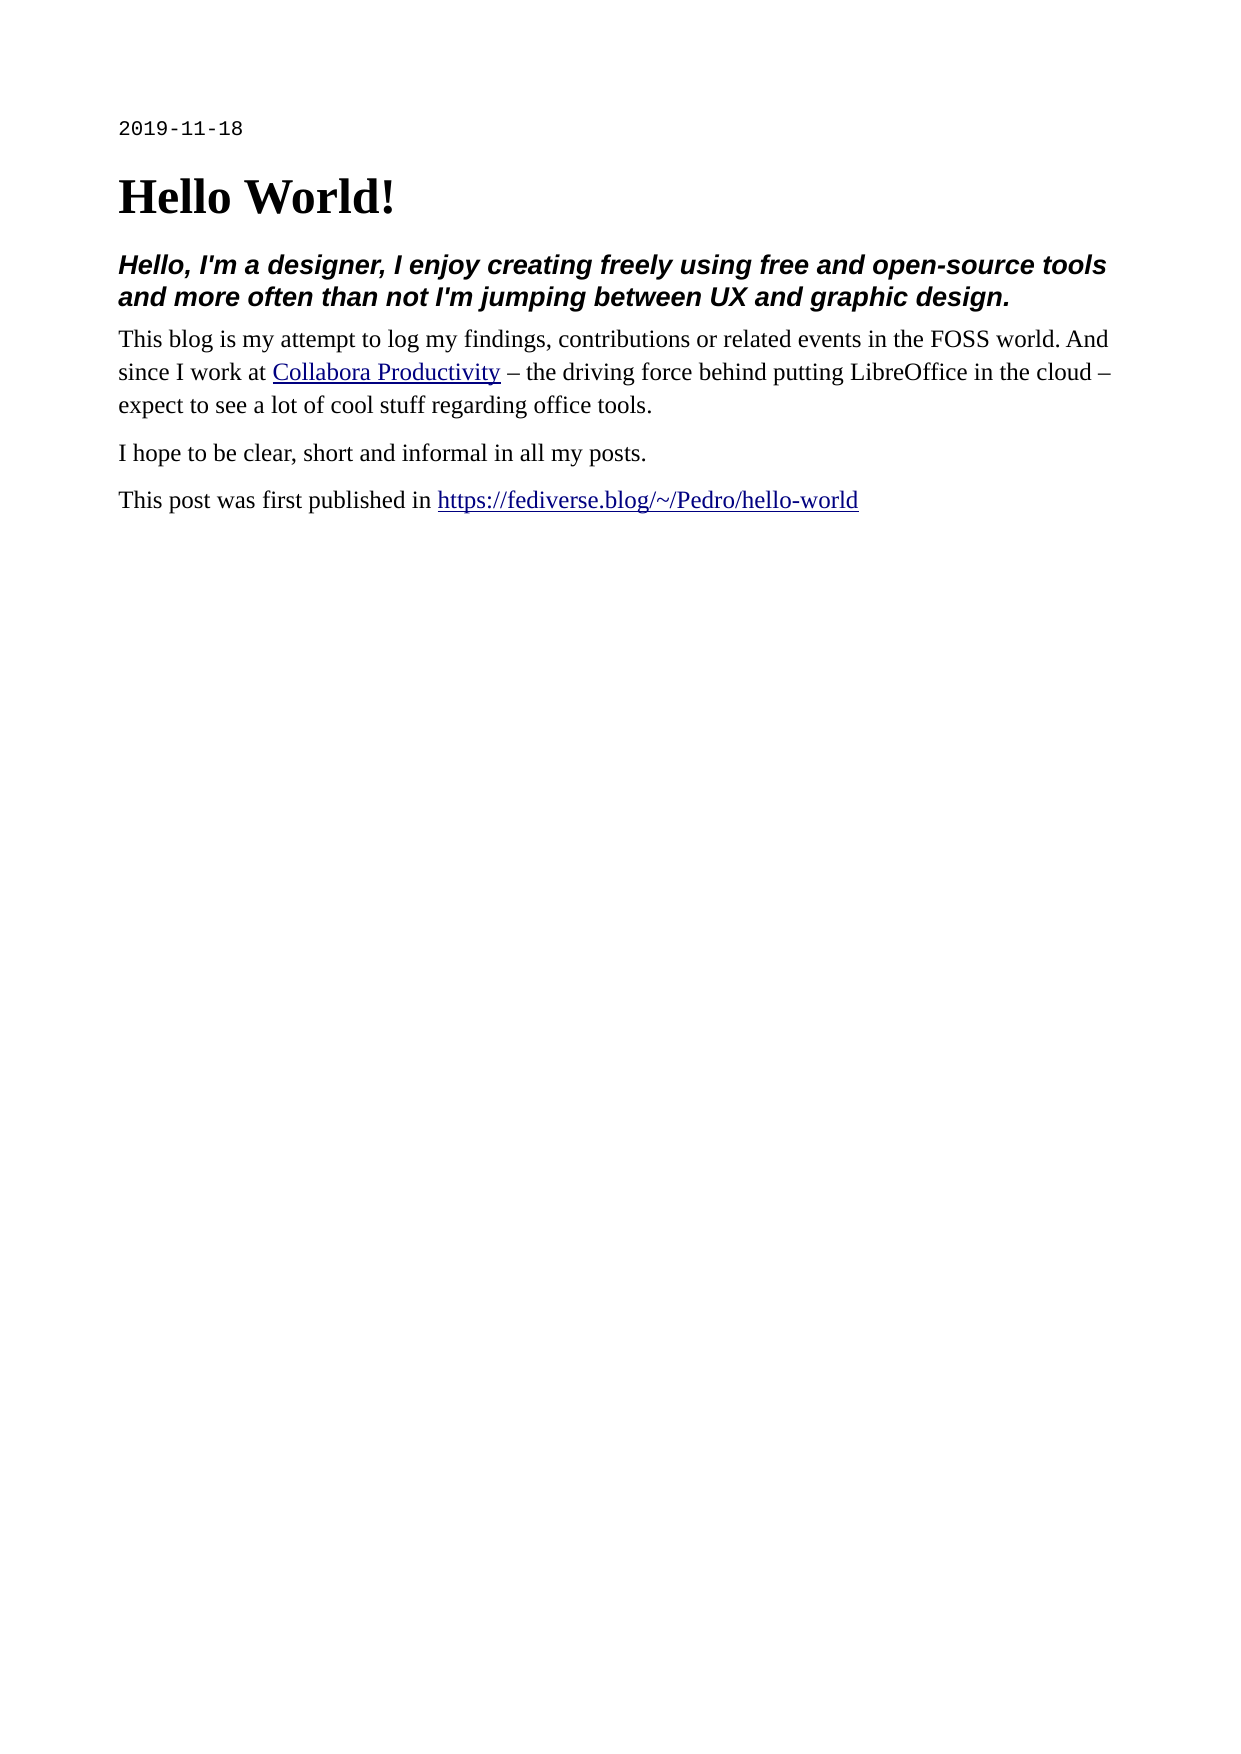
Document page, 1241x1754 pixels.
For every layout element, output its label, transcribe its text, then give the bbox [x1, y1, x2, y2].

text I hope to be clear, short and informal in all my posts. [118, 438, 1122, 467]
text This blog is my attempt to log my findings, contributions or related events in the FOSS world. And since I work at Collabora Productivity – the driving force behind putting LibreOffice in the cloud – expect to see a lot of cool stuff regarding office tools. [118, 324, 1122, 419]
text 2019-11-18 [118, 118, 1122, 142]
text This post was first published in https://fediverse.blog/~/Pedro/hello-world [118, 486, 1122, 514]
subtitle Hello, I'm a designer, I enjoy creating freely using free and open-source tools and more often than not I'm jumping between UX and graphic design. [118, 249, 1122, 312]
subtitle Hello World! [118, 167, 1122, 224]
